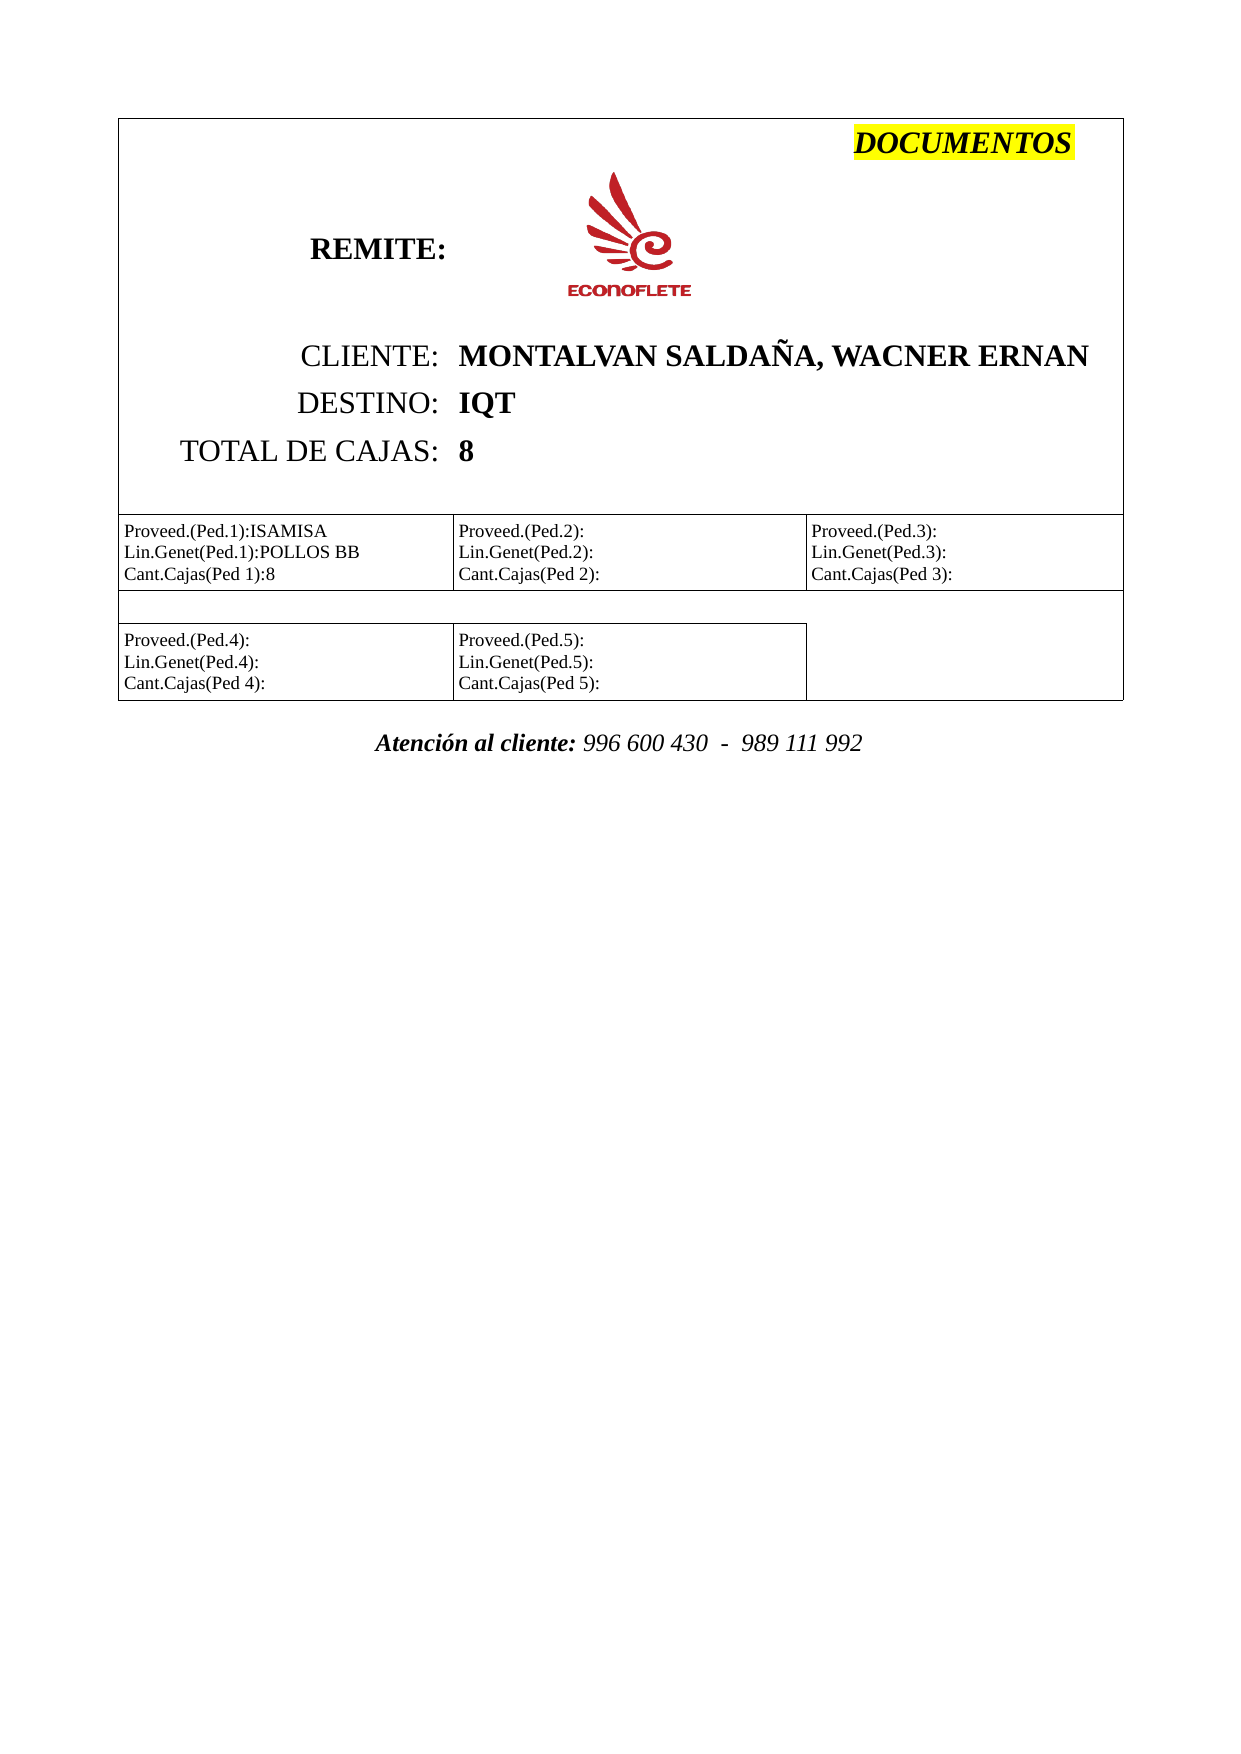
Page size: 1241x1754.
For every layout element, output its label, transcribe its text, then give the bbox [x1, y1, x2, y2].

table_cell [119, 474, 453, 514]
table_header [119, 119, 453, 166]
table_cell [119, 591, 453, 623]
table_cell Proveed.(Ped.2): Lin.Genet(Ped.2): Cant.Cajas(Ped 2): [454, 515, 806, 590]
table_cell Proveed.(Ped.4): Lin.Genet(Ped.4): Cant.Cajas(Ped 4): [119, 624, 453, 699]
table_header DOCUMENTOS [806, 119, 1123, 166]
text Atención al cliente: 996 600 430 - 989 111 992 [118, 728, 1122, 757]
table_cell 8 [453, 426, 1123, 474]
table_cell [806, 379, 1123, 426]
table_cell DESTINO: [119, 379, 453, 426]
table_cell [453, 166, 806, 332]
table_cell REMITE: [119, 166, 453, 332]
table_cell TOTAL DE CAJAS: [119, 426, 453, 474]
table_cell [806, 474, 1123, 514]
table_cell Proveed.(Ped.5): Lin.Genet(Ped.5): Cant.Cajas(Ped 5): [454, 624, 806, 699]
table_cell [807, 623, 1123, 699]
table_cell Proveed.(Ped.1):ISAMISA Lin.Genet(Ped.1):POLLOS BB Cant.Cajas(Ped 1):8 [119, 515, 453, 590]
table_cell [453, 474, 806, 514]
table_cell CLIENTE: [119, 332, 453, 379]
table_cell [806, 166, 1123, 332]
table_cell [453, 591, 806, 623]
table_cell [806, 591, 1123, 623]
picture [552, 171, 707, 297]
table_header [453, 119, 806, 166]
table_cell Proveed.(Ped.3): Lin.Genet(Ped.3): Cant.Cajas(Ped 3): [807, 515, 1123, 590]
table_cell IQT [453, 379, 806, 426]
table_cell MONTALVAN SALDAÑA, WACNER ERNAN [453, 332, 1123, 379]
